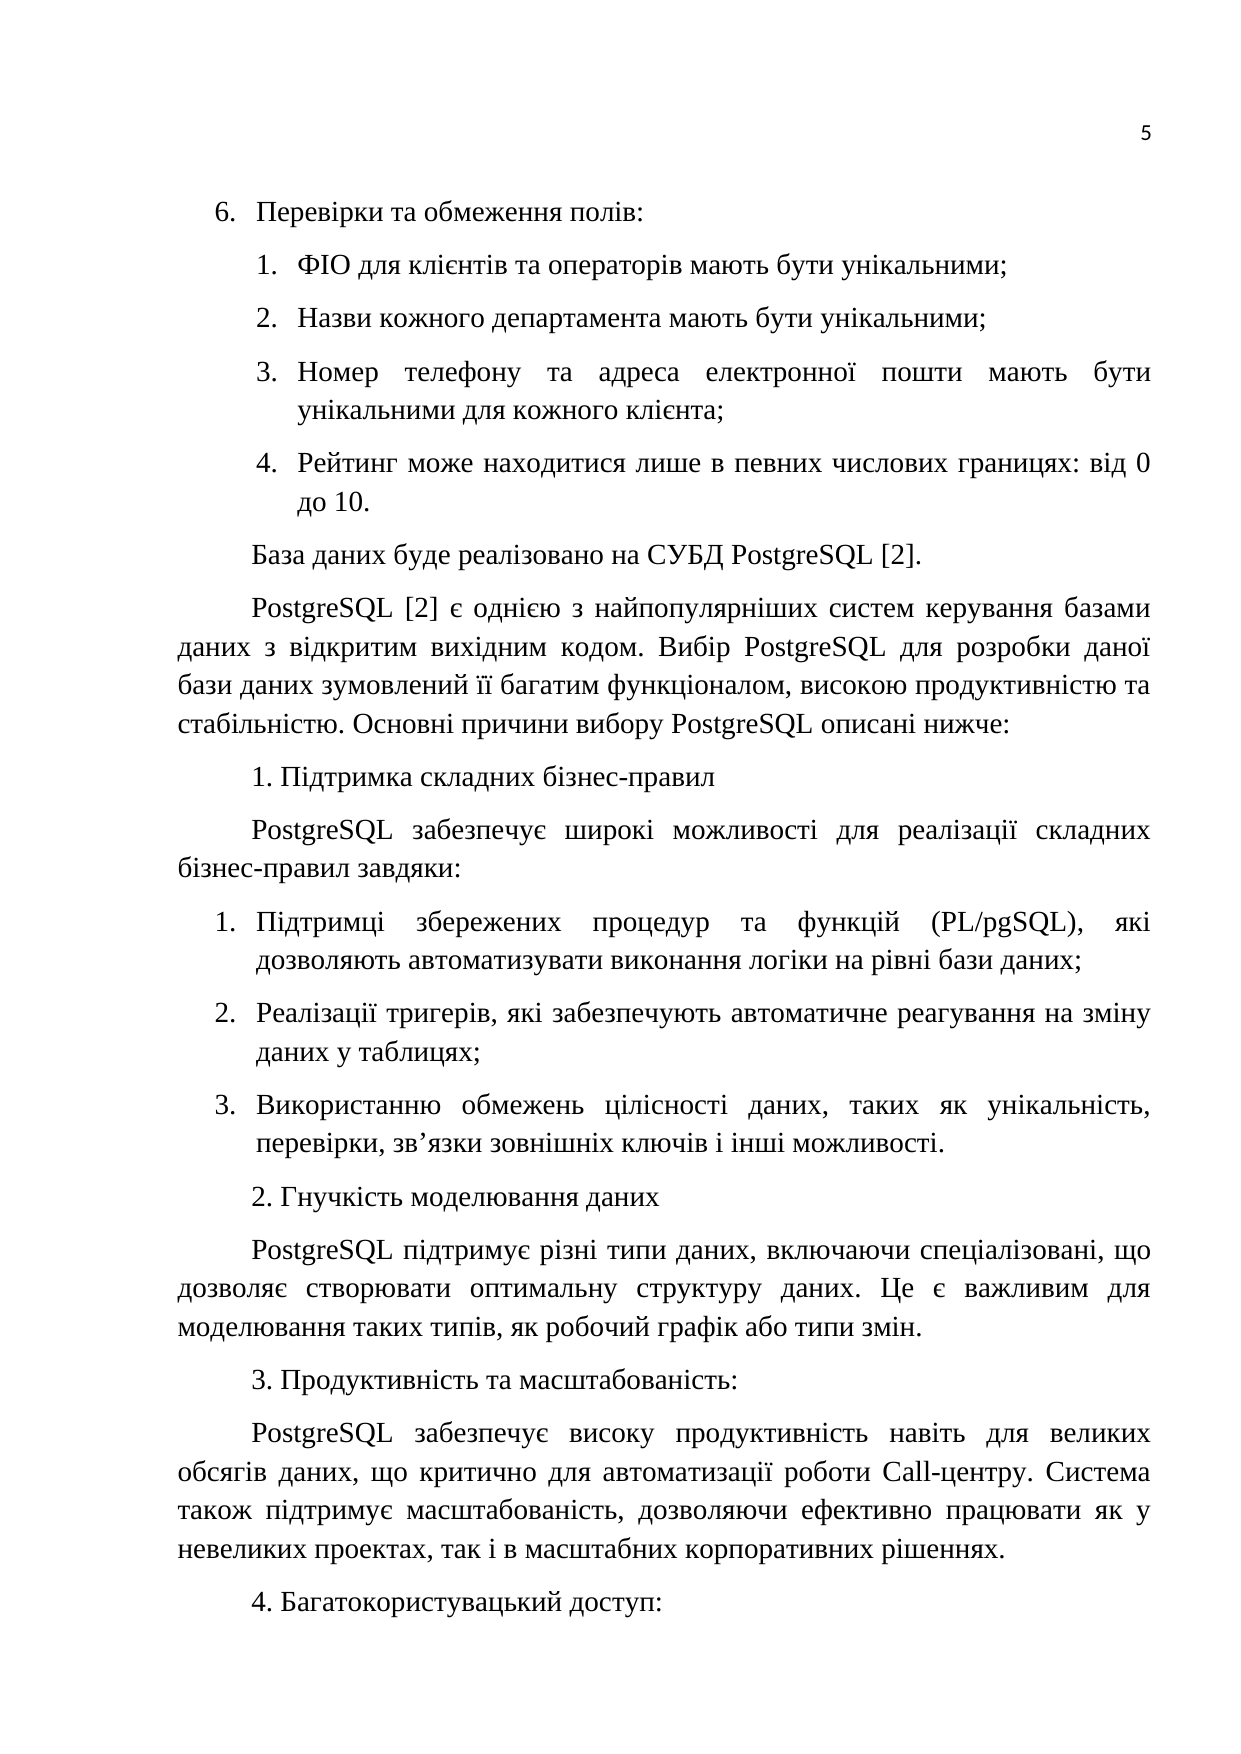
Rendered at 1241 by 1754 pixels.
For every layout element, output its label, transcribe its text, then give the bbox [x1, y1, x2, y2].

text PostgreSQL забезпечує високу продуктивність навіть для великих обсягів даних, що критично для автоматизації роботи Call-центру. Система також підтримує масштабованість, дозволяючи ефективно працювати як у невеликих проектах, так і в масштабних корпоративних рішеннях. [177, 1415, 1152, 1564]
text PostgreSQL [2] є однією з найпопулярніших систем керування базами даних з відкритим вихідним кодом. Вибір PostgreSQL для розробки даної бази даних зумовлений її багатим функціоналом, високою продуктивністю та стабільністю. Основні причини вибору PostgreSQL описані нижче: [177, 590, 1152, 739]
list Перевірки та обмеження полів: [214, 194, 1152, 228]
text 4. Багатокористувацький доступ: [177, 1584, 1152, 1617]
list ФІО для клієнтів та операторів мають бути унікальними; [256, 247, 1152, 281]
text PostgreSQL забезпечує широкі можливості для реалізації складних бізнес-правил завдяки: [177, 812, 1152, 884]
text 2. Гнучкість моделювання даних [177, 1179, 1152, 1212]
list Підтримці збережених процедур та функцій (PL/pgSQL), які дозволяють автоматизувати виконання логіки на рівні бази даних; [214, 904, 1152, 976]
text 3. Продуктивність та масштабованість: [177, 1362, 1152, 1396]
list Реалізації тригерів, які забезпечують автоматичне реагування на зміну даних у таблицях; [214, 995, 1152, 1067]
text 1. Підтримка складних бізнес-правил [177, 759, 1152, 792]
list Номер телефону та адреса електронної пошти мають бути унікальними для кожного клієнта; [256, 354, 1152, 426]
text PostgreSQL підтримує різні типи даних, включаючи спеціалізовані, що дозволяє створювати оптимальну структуру даних. Це є важливим для моделювання таких типів, як робочий графік або типи змін. [177, 1232, 1152, 1342]
list Рейтинг може находитися лише в певних числових границях: від 0 до 10. [256, 445, 1152, 517]
text База даних буде реалізовано на СУБД PostgreSQL [2]. [177, 537, 1152, 571]
list Використанню обмежень цілісності даних, таких як унікальність, перевірки, зв’язки зовнішніх ключів і інші можливості. [214, 1087, 1152, 1159]
list Назви кожного департамента мають бути унікальними; [256, 301, 1152, 334]
